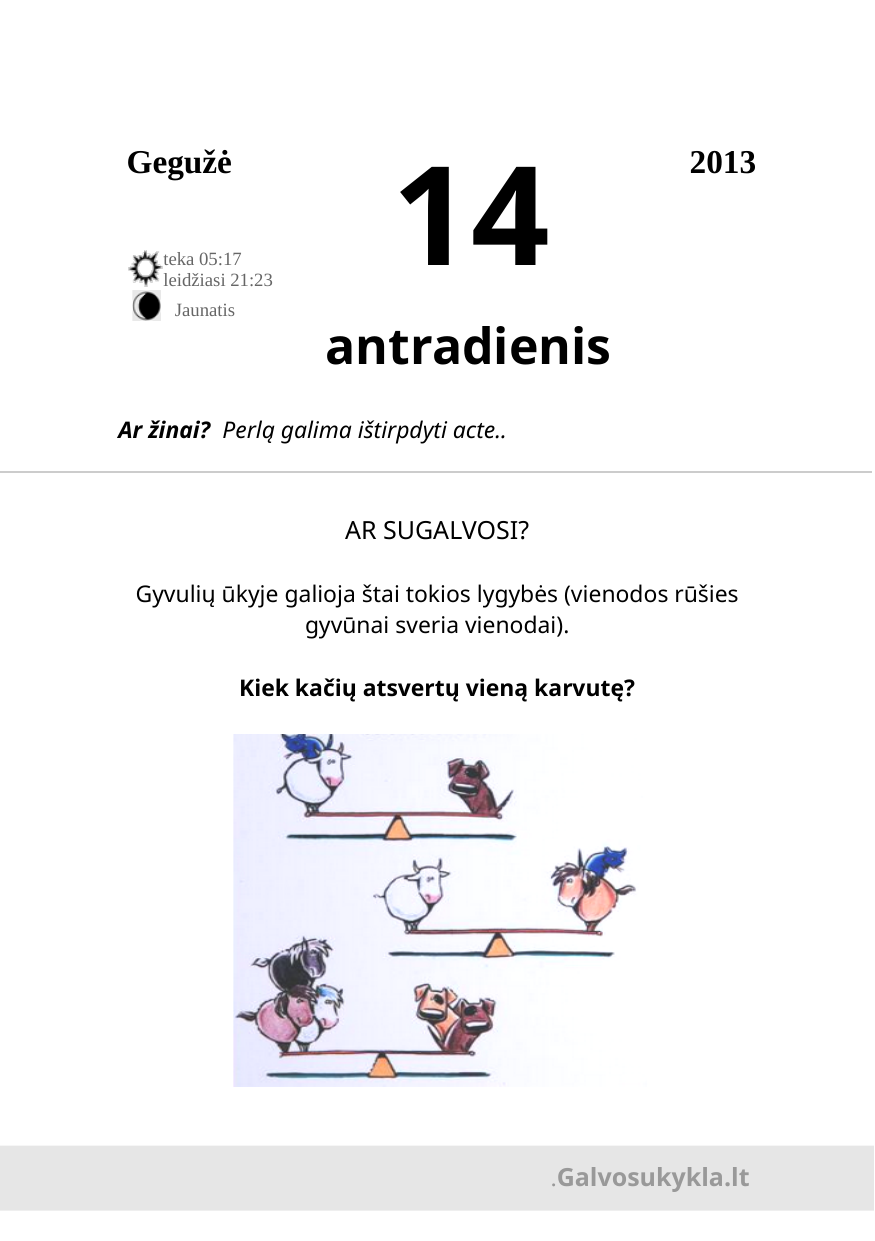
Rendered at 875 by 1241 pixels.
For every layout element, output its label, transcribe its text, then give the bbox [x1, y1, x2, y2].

text Kiek kačių atsvertų vieną karvutę? [118, 672, 756, 734]
text Gyvulių ūkyje galioja štai tokios lygybės (vienodos rūšies gyvūnai sveria vienodai). [118, 578, 756, 641]
text AR SUGALVOSI? [118, 513, 756, 547]
table_header 14 antradienis [299, 118, 638, 379]
table_header Gegužė teka 05:17 leidžiasi 21:23 [118, 118, 298, 287]
table_header 2013 [638, 118, 756, 379]
text Ar žinai? Perlą galima ištirpdyti acte.. [118, 413, 756, 445]
text [233, 734, 648, 1087]
table_header Jaunatis [118, 288, 298, 379]
